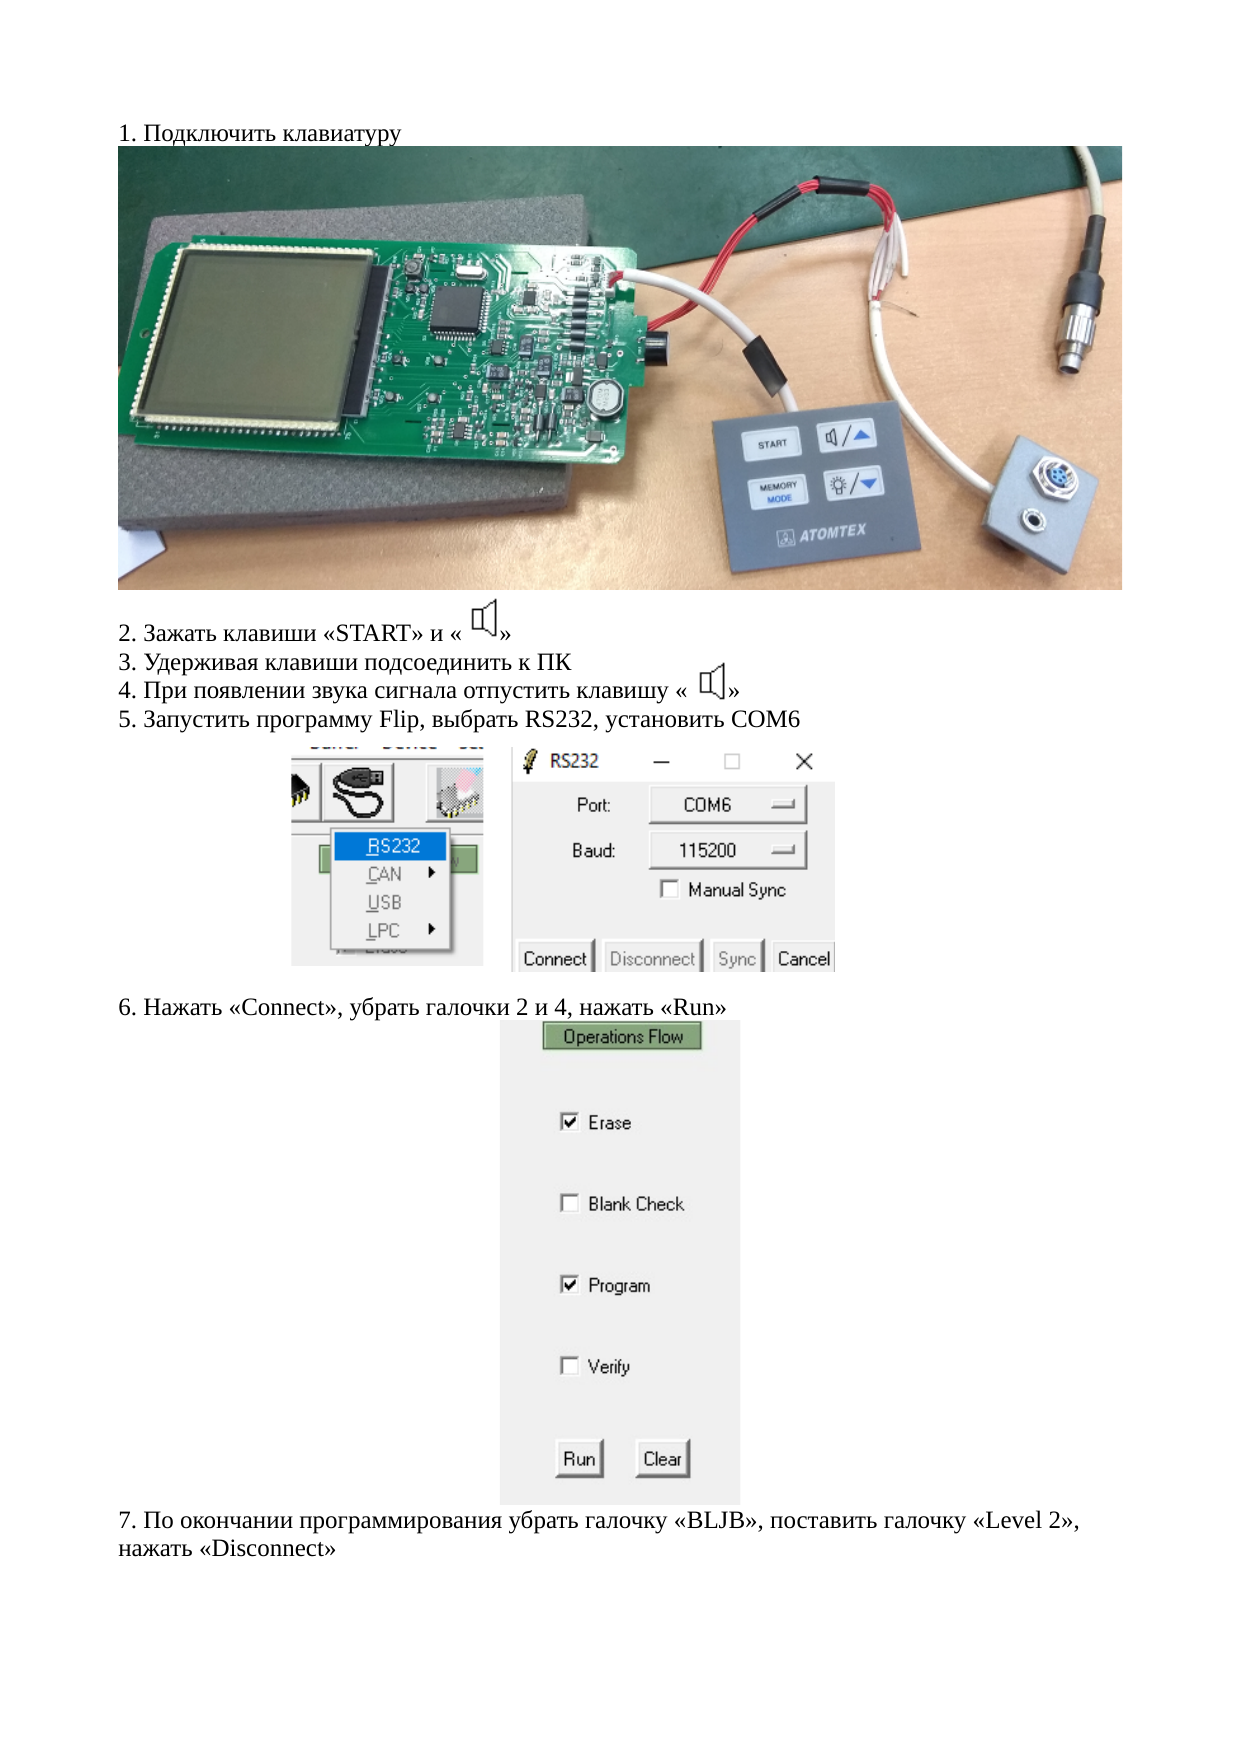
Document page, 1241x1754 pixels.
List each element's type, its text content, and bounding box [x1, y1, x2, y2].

picture [511, 747, 835, 972]
text 7. По окончании программирования убрать галочку «BLJB», поставить галочку «Level 2», нажать «Disconnect» [118, 1020, 1122, 1562]
picture [469, 597, 499, 638]
picture [697, 660, 728, 701]
text 3. Удерживая клавиши подсоединить к ПК [118, 647, 1122, 675]
text 6. Нажать «Connect», убрать галочки 2 и 4, нажать «Run» [118, 992, 1122, 1020]
text 2. Зажать клавиши «START» и « » [118, 618, 1122, 647]
picture [499, 1020, 741, 1505]
text 5. Запустить программу Flip, выбрать RS232, установить COM6 [118, 704, 1122, 733]
text 4. При появлении звука сигнала отпустить клавишу « » [118, 675, 1122, 704]
text 1. Подключить клавиатуру [118, 118, 1122, 146]
picture [291, 747, 484, 966]
picture [118, 146, 1123, 590]
